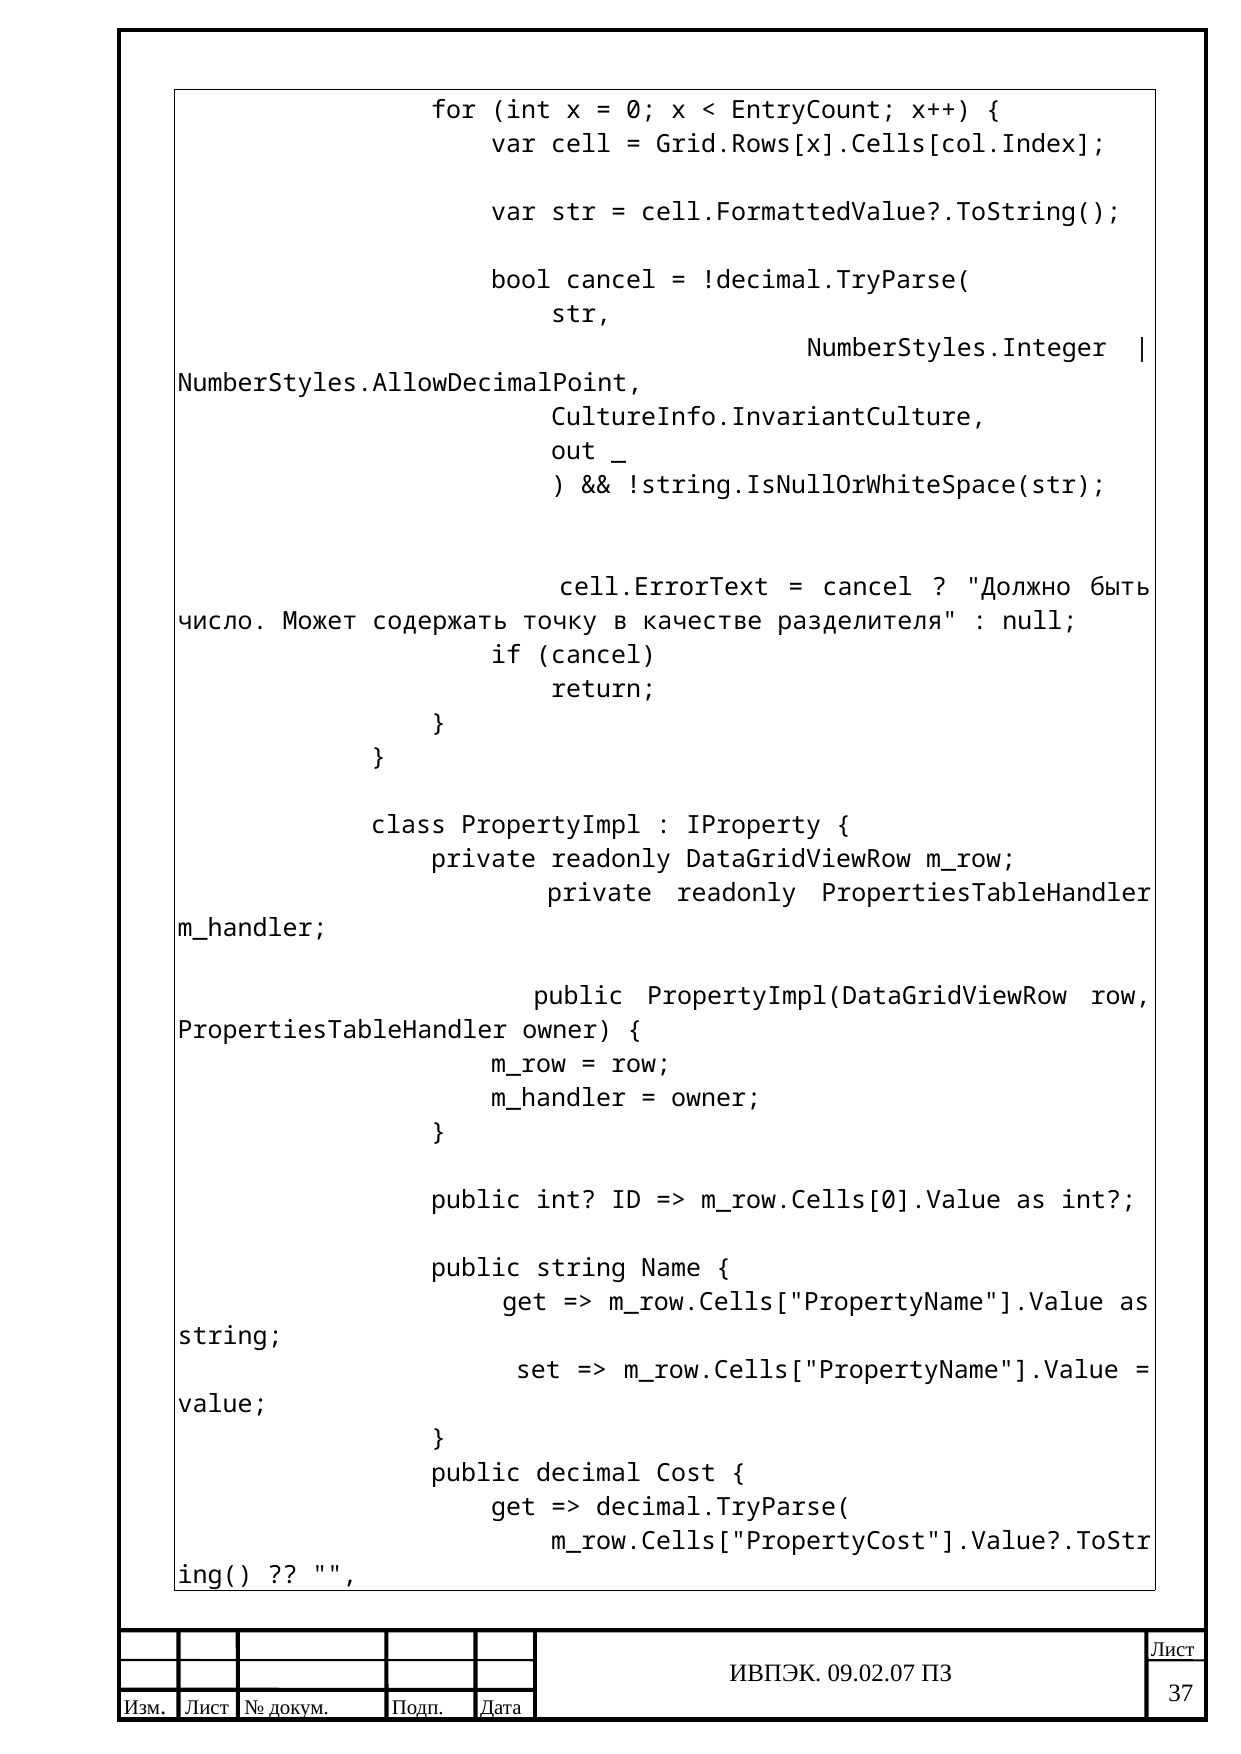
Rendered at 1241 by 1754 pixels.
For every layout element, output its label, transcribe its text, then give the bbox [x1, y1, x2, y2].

text if (cancel) [177, 637, 1152, 671]
text m_row = row; [177, 1045, 1152, 1079]
text NumberStyles.Integer | NumberStyles.AllowDecimalPoint, [177, 330, 1152, 398]
text } [177, 1420, 1152, 1454]
text public int? ID => m_row.Cells[0].Value as int?; [177, 1182, 1152, 1216]
text private readonly PropertiesTableHandler m_handler; [177, 875, 1152, 943]
text public string Name { [177, 1250, 1152, 1284]
text private readonly DataGridViewRow m_row; [177, 841, 1152, 875]
text ) && !string.IsNullOrWhiteSpace(str); [177, 466, 1152, 500]
text } [177, 705, 1152, 739]
text set => m_row.Cells["PropertyName"].Value = value; [177, 1352, 1152, 1420]
text m_handler = owner; [177, 1079, 1152, 1113]
text get => m_row.Cells["PropertyName"].Value as string; [177, 1284, 1152, 1352]
text var cell = Grid.Rows[x].Cells[col.Index]; [177, 126, 1152, 160]
text public PropertyImpl(DataGridViewRow row, PropertiesTableHandler owner) { [177, 977, 1152, 1045]
text cell.ErrorText = cancel ? "Должно быть число. Может содержать точку в качестве разделителя" : null; [177, 568, 1152, 637]
text } [177, 1113, 1152, 1148]
text for (int x = 0; x < EntryCount; x++) { [175, 90, 1155, 126]
text bool cancel = !decimal.TryParse( [177, 262, 1152, 296]
text var str = cell.FormattedValue?.ToString(); [177, 194, 1152, 228]
text class PropertyImpl : IProperty { [177, 807, 1152, 841]
text return; [177, 671, 1152, 705]
text public decimal Cost { [177, 1454, 1152, 1488]
text } [177, 739, 1152, 773]
text CultureInfo.InvariantCulture, [177, 398, 1152, 432]
text str, [177, 296, 1152, 330]
text get => decimal.TryParse( [177, 1488, 1152, 1522]
text out _ [177, 432, 1152, 466]
text m_row.Cells["PropertyCost"].Value?.ToString() ?? "", [177, 1522, 1152, 1590]
